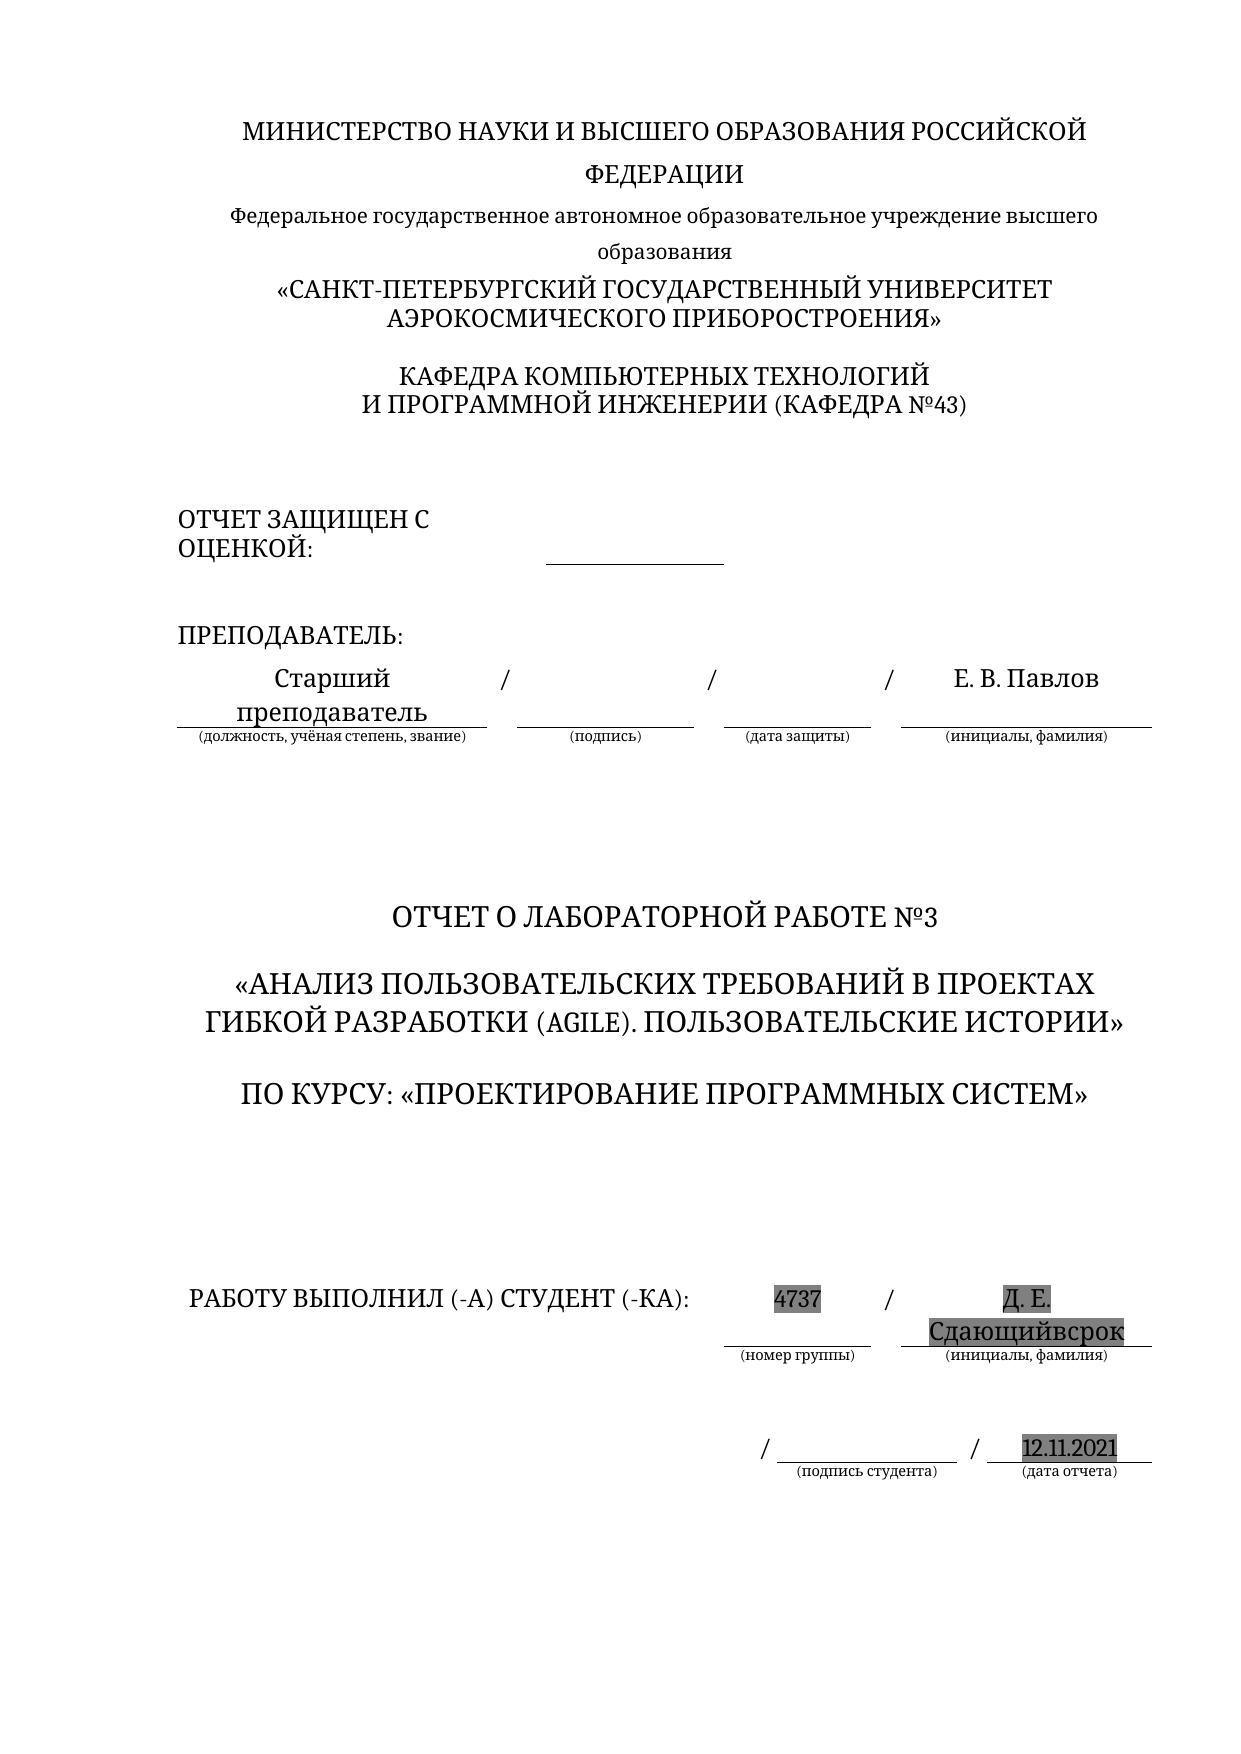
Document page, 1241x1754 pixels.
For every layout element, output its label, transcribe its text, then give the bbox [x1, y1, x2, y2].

table_cell (инициалы, фамилия) [901, 1347, 1152, 1376]
table_cell (должность, учёная степень, звание) [177, 728, 487, 757]
text КАФЕДРА КОМПЬЮТЕРНЫХ ТЕХНОЛОГИЙ [177, 362, 1152, 391]
text ПО КУРСУ: «ПРОЕКТИРОВАНИЕ ПРОГРАММНЫХ СИСТЕМ» [177, 1078, 1152, 1112]
text МИНИСТЕРСТВО НАУКИ И ВЫСШЕГО ОБРАЗОВАНИЯ РОССИЙСКОЙ ФЕДЕРАЦИИ [177, 118, 1152, 190]
text И ПРОГРАММНОЙ ИНЖЕНЕРИИ (КАФЕДРА №43) [177, 391, 1152, 420]
table_cell [177, 1462, 747, 1492]
table_header [724, 665, 871, 727]
table_cell [957, 1462, 987, 1492]
text АЭРОКОСМИЧЕСКОГО ПРИБОРОСТРОЕНИЯ» [177, 305, 1152, 334]
text «САНКТ-ПЕТЕРБУРГСКИЙ ГОСУДАРСТВЕННЫЙ УНИВЕРСИТЕТ [177, 276, 1152, 305]
table_cell (инициалы, фамилия) [901, 728, 1152, 757]
table_header / [957, 1434, 987, 1462]
text «АНАЛИЗ ПОЛЬЗОВАТЕЛЬСКИХ ТРЕБОВАНИЙ В ПРОЕКТАХ ГИБКОЙ РАЗРАБОТКИ (AGILE). ПОЛЬЗОВАТЕЛЬСКИЕ ИСТОРИИ» [177, 968, 1152, 1040]
table_cell [694, 727, 723, 757]
text ОТЧЕТ О ЛАБОРАТОРНОЙ РАБОТЕ №3 [177, 901, 1152, 934]
text Федеральное государственное автономное образовательное учреждение высшего образования [177, 204, 1152, 264]
table_header Старший преподаватель [177, 665, 487, 727]
table_cell (номер группы) [724, 1347, 871, 1376]
table_cell (дата защиты) [724, 728, 871, 757]
table_header [724, 506, 1151, 564]
table_header / [871, 665, 901, 727]
table_cell (дата отчета) [987, 1463, 1152, 1492]
table_header / [871, 1285, 901, 1346]
table_cell (подпись) [517, 728, 694, 757]
table_header РАБОТУ ВЫПОЛНИЛ (-А) СТУДЕНТ (-КА): [177, 1285, 724, 1346]
table_cell [871, 1346, 901, 1376]
table_header 4737 [724, 1285, 871, 1346]
table_header / [487, 665, 517, 727]
table_cell [487, 727, 517, 757]
table_header / [694, 665, 723, 727]
table_header Д. Е. Сдающийвсрок [901, 1285, 1152, 1346]
table_header 12.11.2021 [987, 1434, 1152, 1462]
table_cell [747, 1462, 777, 1492]
table_cell [871, 727, 901, 757]
table_header [777, 1434, 957, 1462]
table_header / [747, 1434, 777, 1462]
table_header [177, 1434, 747, 1462]
table_cell [177, 1346, 724, 1376]
table_header ОТЧЕТ ЗАЩИЩЕН С ОЦЕНКОЙ: [177, 506, 546, 564]
text ПРЕПОДАВАТЕЛЬ: [177, 622, 1152, 651]
table_header [546, 506, 723, 564]
table_header [517, 665, 694, 727]
table_cell (подпись студента) [777, 1463, 957, 1492]
table_header Е. В. Павлов [901, 665, 1152, 727]
